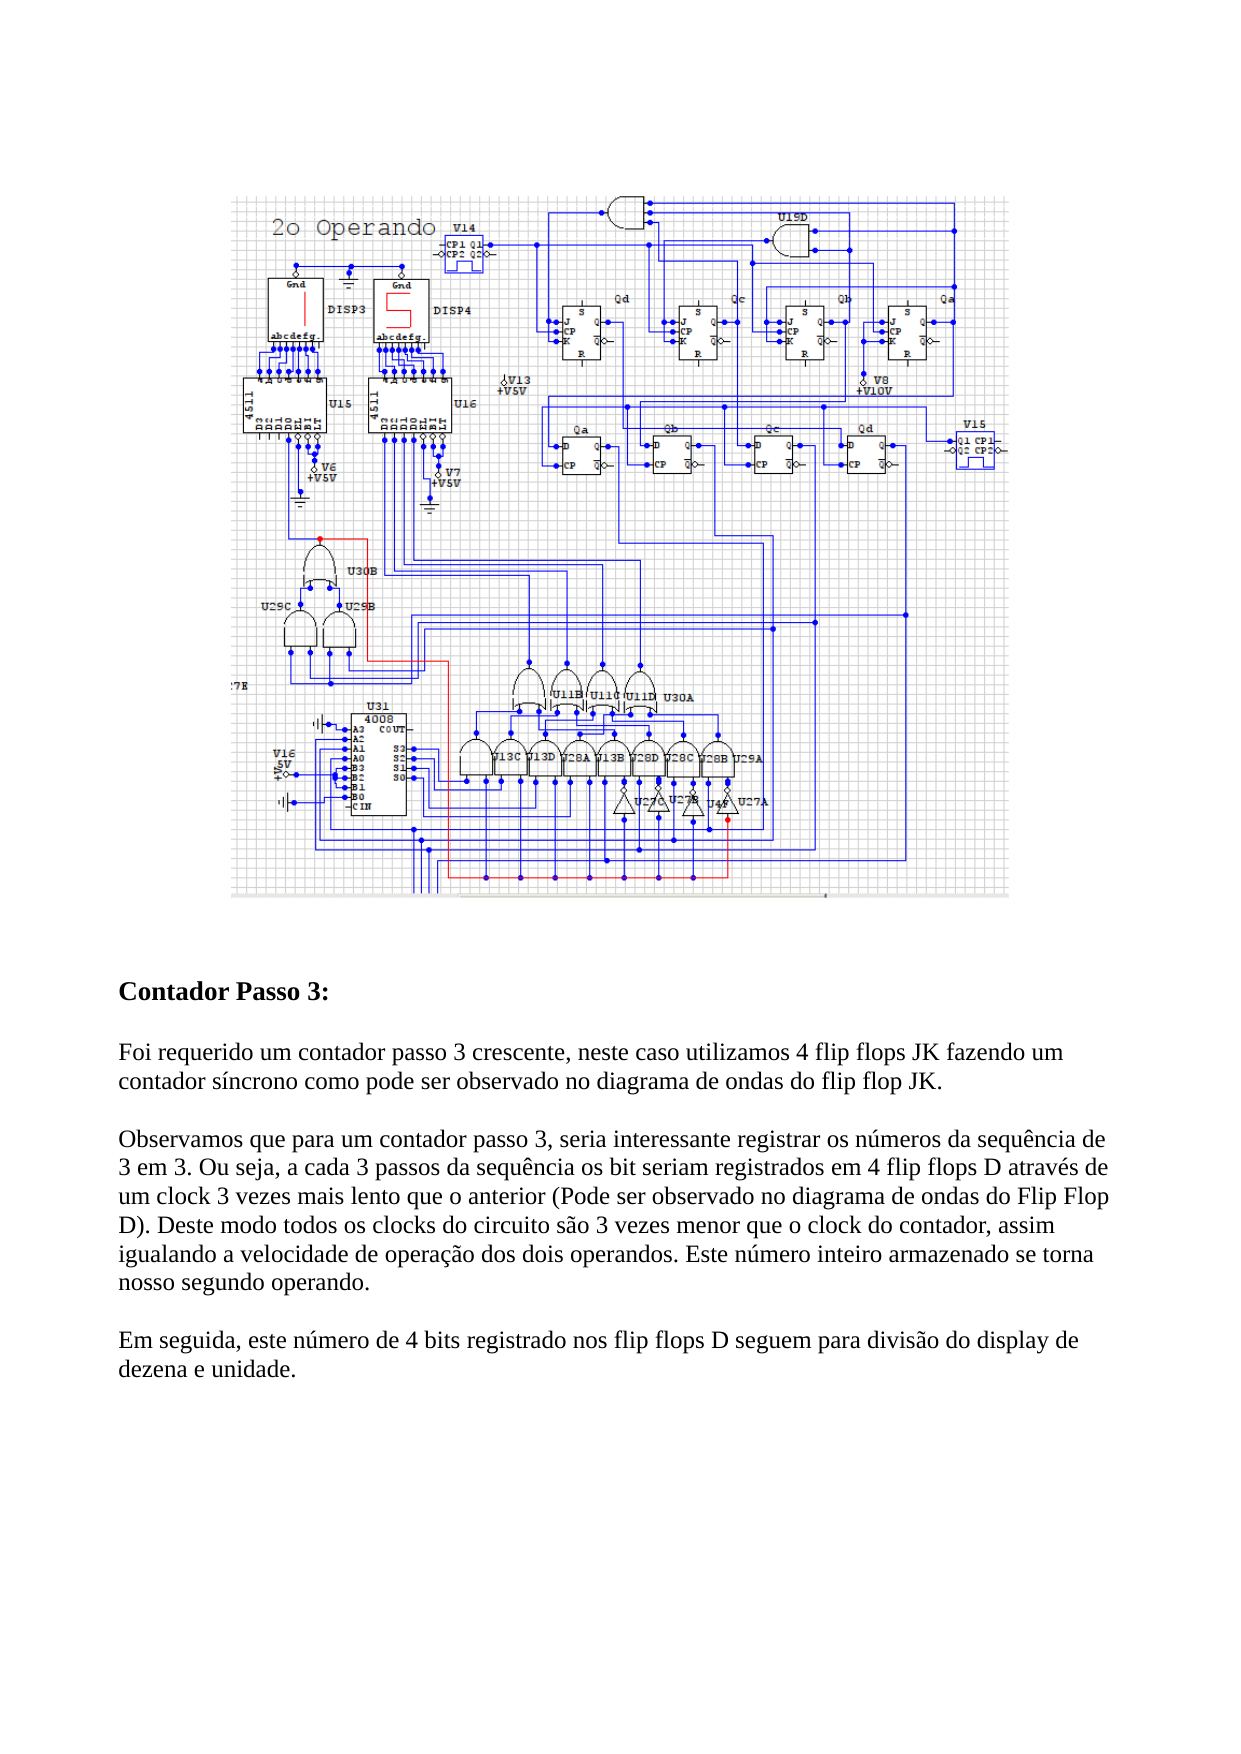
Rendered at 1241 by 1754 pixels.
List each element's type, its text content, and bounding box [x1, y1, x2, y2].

text Contador Passo 3: [118, 118, 1122, 1006]
text Foi requerido um contador passo 3 crescente, neste caso utilizamos 4 flip flops JK fazendo um contador síncrono como pode ser observado no diagrama de ondas do flip flop JK. [118, 1037, 1122, 1095]
text Observamos que para um contador passo 3, seria interessante registrar os números da sequência de 3 em 3. Ou seja, a cada 3 passos da sequência os bit seriam registrados em 4 flip flops D através de um clock 3 vezes mais lento que o anterior (Pode ser observado no diagrama de ondas do Flip Flop D). Deste modo todos os clocks do circuito são 3 vezes menor que o clock do contador, assim igualando a velocidade de operação dos dois operandos. Este número inteiro armazenado se torna nosso segundo operando. [118, 1124, 1122, 1296]
text Em seguida, este número de 4 bits registrado nos flip flops D seguem para divisão do display de dezena e unidade. [118, 1325, 1122, 1382]
